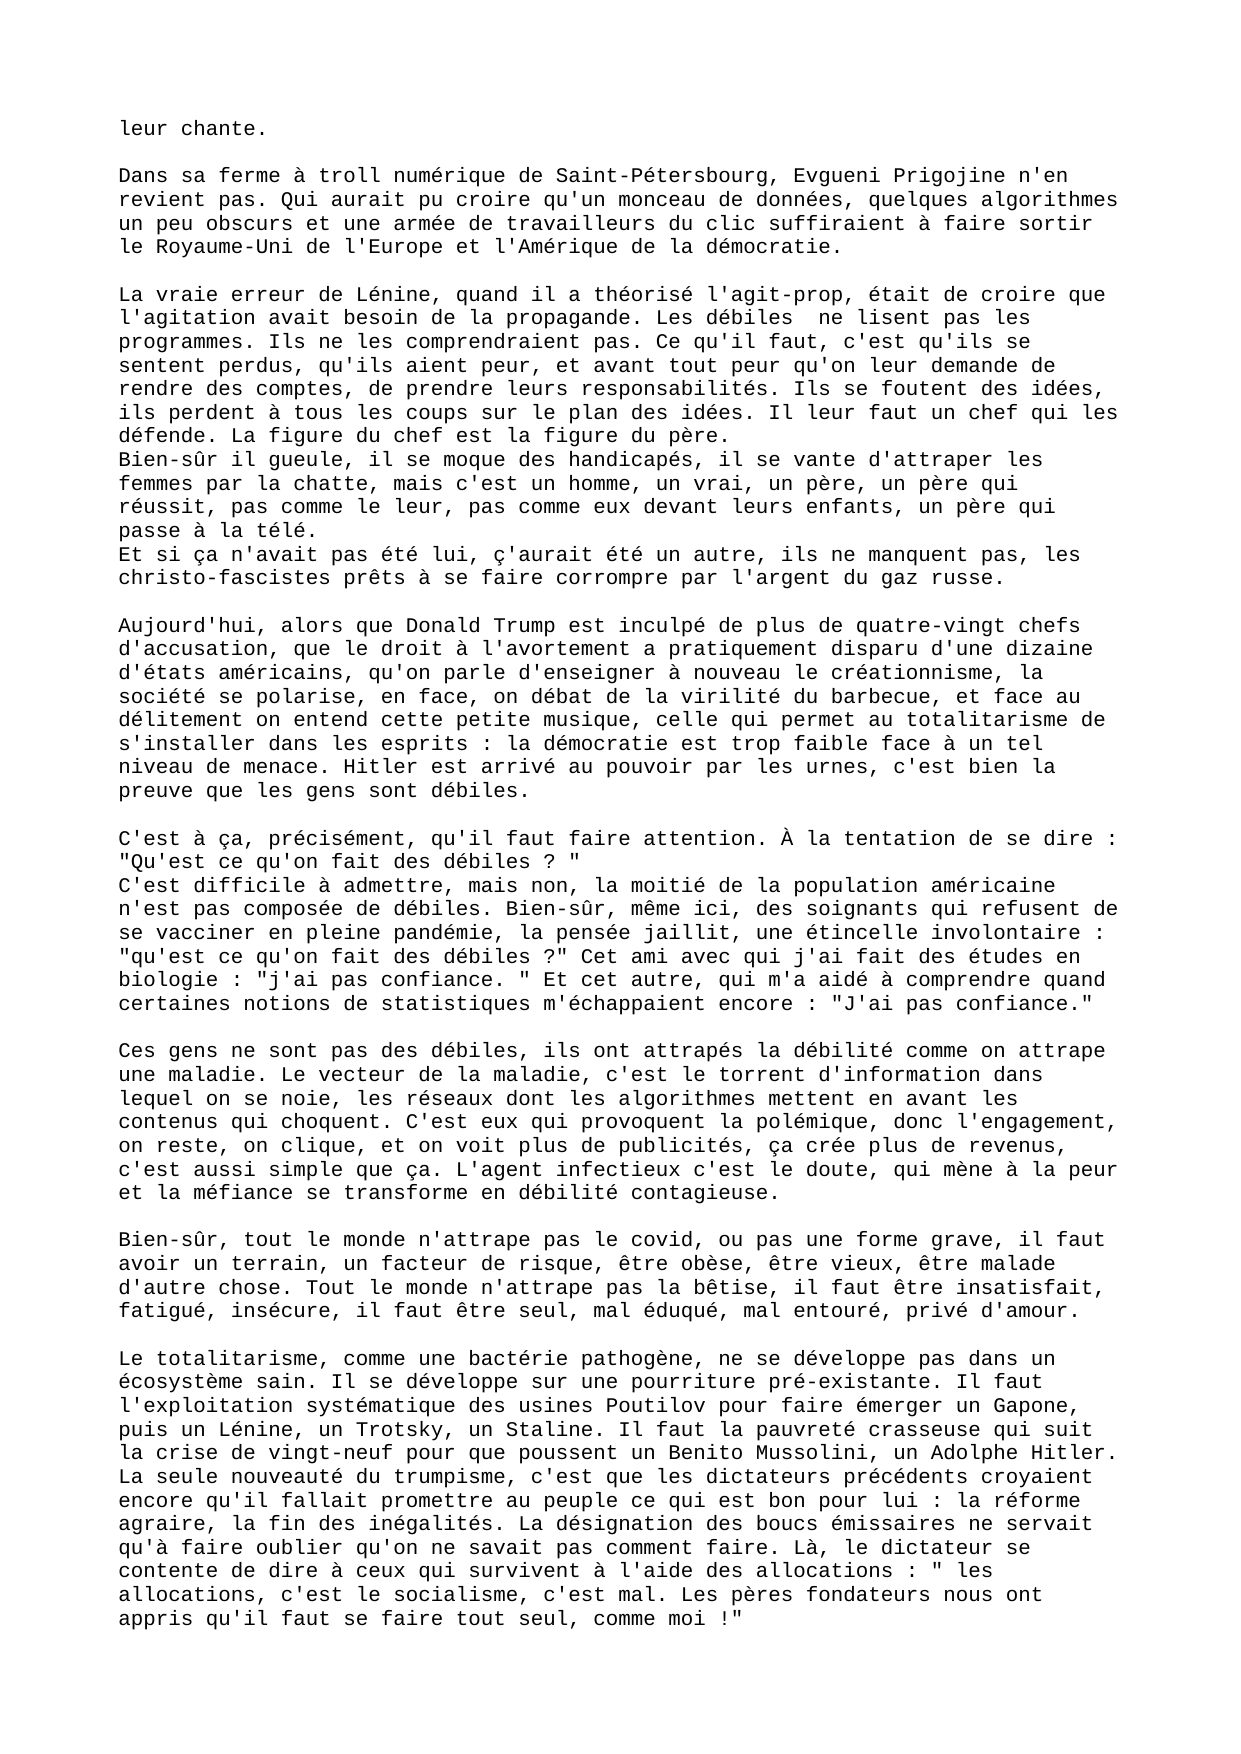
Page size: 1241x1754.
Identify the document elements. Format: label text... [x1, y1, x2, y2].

text Et si ça n'avait pas été lui, ç'aurait été un autre, ils ne manquent pas, les christo-fascistes prêts à se faire corrompre par l'argent du gaz russe. [118, 544, 1122, 591]
text C'est à ça, précisément, qu'il faut faire attention. À la tentation de se dire : "Qu'est ce qu'on fait des débiles ? " [118, 827, 1122, 875]
text Bien-sûr, tout le monde n'attrape pas le covid, ou pas une forme grave, il faut avoir un terrain, un facteur de risque, être obèse, être vieux, être malade d'autre chose. Tout le monde n'attrape pas la bêtise, il faut être insatisfait, fatigué, insécure, il faut être seul, mal éduqué, mal entouré, privé d'amour. [118, 1229, 1122, 1324]
text La vraie erreur de Lénine, quand il a théorisé l'agit-prop, était de croire que l'agitation avait besoin de la propagande. Les débiles ne lisent pas les programmes. Ils ne les comprendraient pas. Ce qu'il faut, c'est qu'ils se sentent perdus, qu'ils aient peur, et avant tout peur qu'on leur demande de rendre des comptes, de prendre leurs responsabilités. Ils se foutent des idées, ils perdent à tous les coups sur le plan des idées. Il leur faut un chef qui les défende. La figure du chef est la figure du père. [118, 284, 1122, 449]
text Bien-sûr il gueule, il se moque des handicapés, il se vante d'attraper les femmes par la chatte, mais c'est un homme, un vrai, un père, un père qui réussit, pas comme le leur, pas comme eux devant leurs enfants, un père qui passe à la télé. [118, 449, 1122, 544]
text Le totalitarisme, comme une bactérie pathogène, ne se développe pas dans un écosystème sain. Il se développe sur une pourriture pré-existante. Il faut l'exploitation systématique des usines Poutilov pour faire émerger un Gapone, puis un Lénine, un Trotsky, un Staline. Il faut la pauvreté crasseuse qui suit la crise de vingt-neuf pour que poussent un Benito Mussolini, un Adolphe Hitler. [118, 1348, 1122, 1466]
text Dans sa ferme à troll numérique de Saint-Pétersbourg, Evgueni Prigojine n'en revient pas. Qui aurait pu croire qu'un monceau de données, quelques algorithmes un peu obscurs et une armée de travailleurs du clic suffiraient à faire sortir le Royaume-Uni de l'Europe et l'Amérique de la démocratie. [118, 165, 1122, 260]
text Ces gens ne sont pas des débiles, ils ont attrapés la débilité comme on attrape une maladie. Le vecteur de la maladie, c'est le torrent d'information dans lequel on se noie, les réseaux dont les algorithmes mettent en avant les contenus qui choquent. C'est eux qui provoquent la polémique, donc l'engagement, on reste, on clique, et on voit plus de publicités, ça crée plus de revenus, c'est aussi simple que ça. L'agent infectieux c'est le doute, qui mène à la peur et la méfiance se transforme en débilité contagieuse. [118, 1040, 1122, 1206]
text C'est difficile à admettre, mais non, la moitié de la population américaine n'est pas composée de débiles. Bien-sûr, même ici, des soignants qui refusent de se vacciner en pleine pandémie, la pensée jaillit, une étincelle involontaire : "qu'est ce qu'on fait des débiles ?" Cet ami avec qui j'ai fait des études en biologie : "j'ai pas confiance. " Et cet autre, qui m'a aidé à comprendre quand certaines notions de statistiques m'échappaient encore : "J'ai pas confiance." [118, 875, 1122, 1017]
text La seule nouveauté du trumpisme, c'est que les dictateurs précédents croyaient encore qu'il fallait promettre au peuple ce qui est bon pour lui : la réforme agraire, la fin des inégalités. La désignation des boucs émissaires ne servait qu'à faire oublier qu'on ne savait pas comment faire. Là, le dictateur se contente de dire à ceux qui survivent à l'aide des allocations : " les allocations, c'est le socialisme, c'est mal. Les pères fondateurs nous ont appris qu'il faut se faire tout seul, comme moi !" [118, 1466, 1122, 1631]
text leur chante. [118, 118, 1122, 142]
text Aujourd'hui, alors que Donald Trump est inculpé de plus de quatre-vingt chefs d'accusation, que le droit à l'avortement a pratiquement disparu d'une dizaine d'états américains, qu'on parle d'enseigner à nouveau le créationnisme, la société se polarise, en face, on débat de la virilité du barbecue, et face au délitement on entend cette petite musique, celle qui permet au totalitarisme de s'installer dans les esprits : la démocratie est trop faible face à un tel niveau de menace. Hitler est arrivé au pouvoir par les urnes, c'est bien la preuve que les gens sont débiles. [118, 615, 1122, 804]
